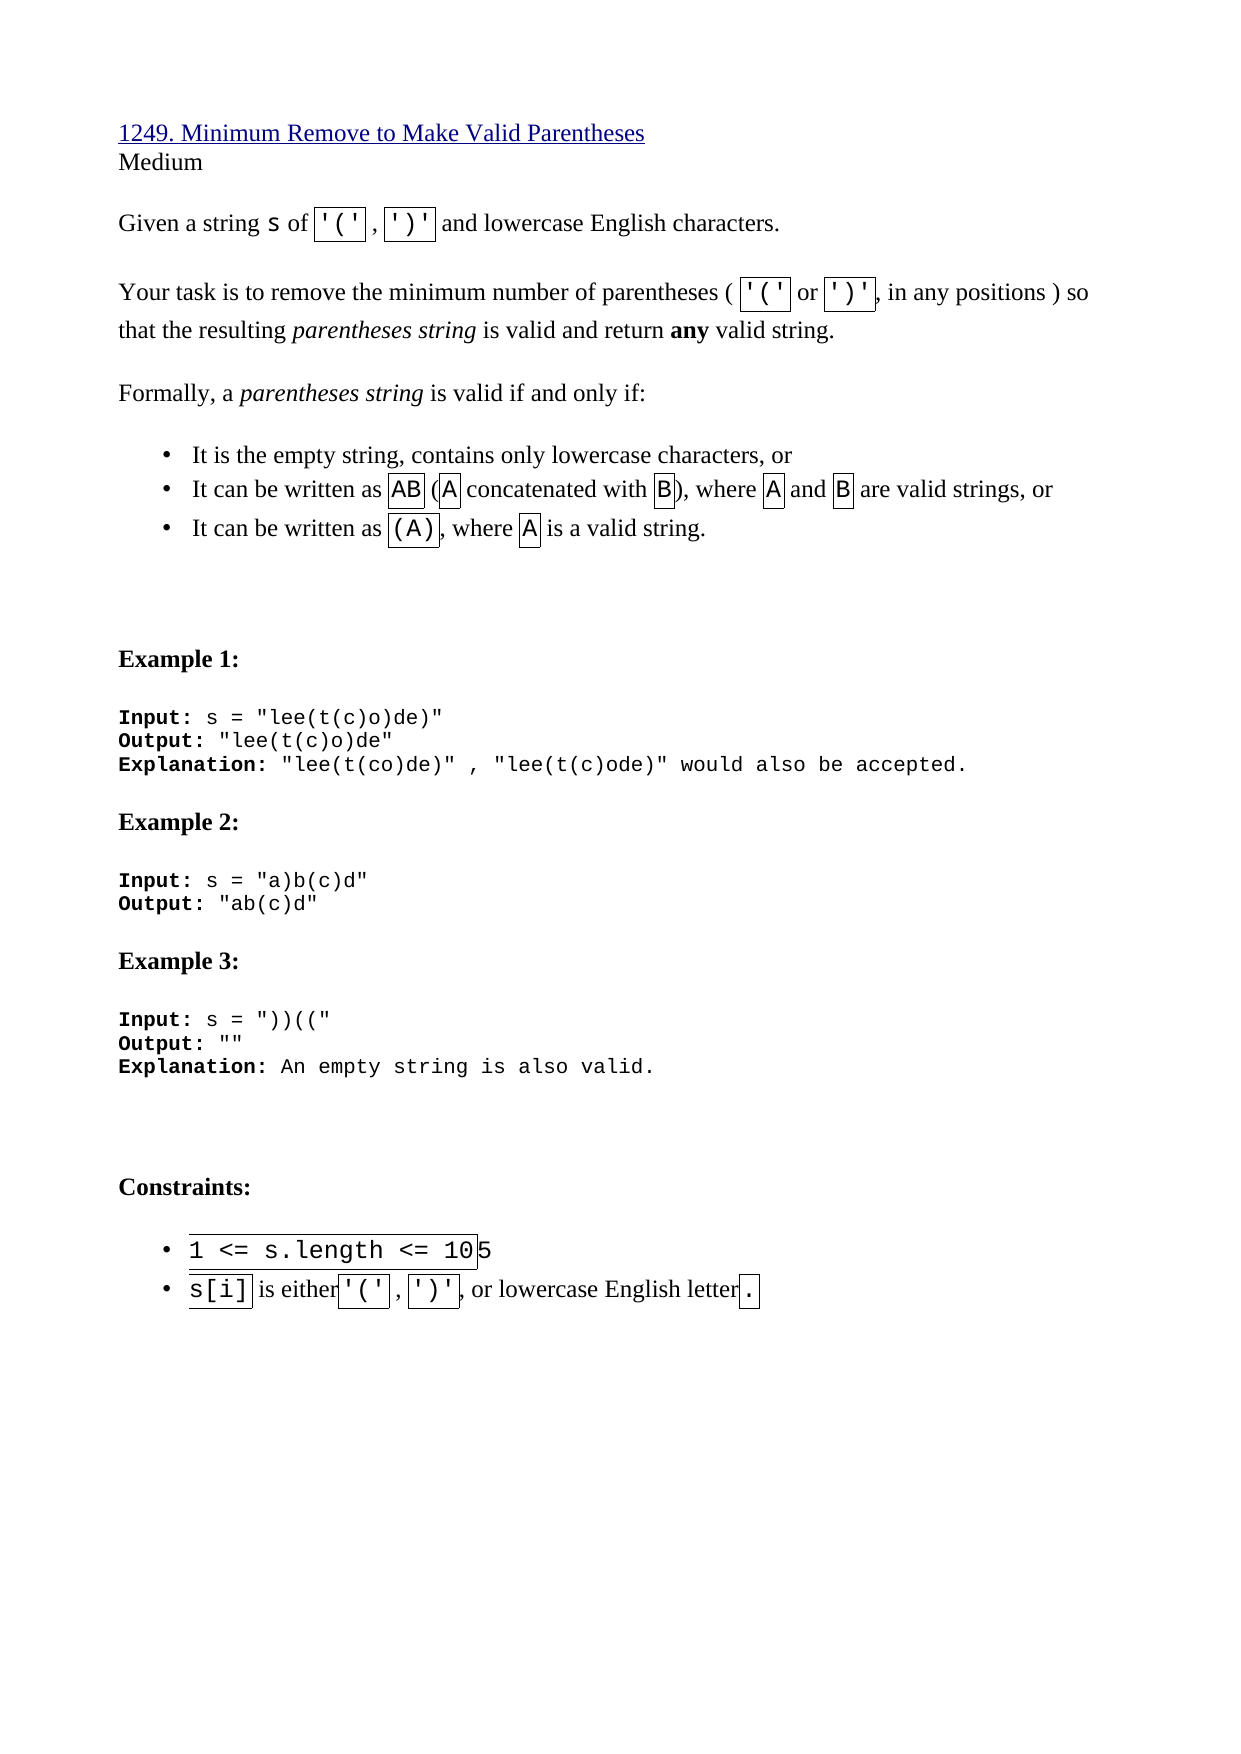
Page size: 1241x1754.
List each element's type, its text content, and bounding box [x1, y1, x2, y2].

text Input: s = "lee(t(c)o)de)" [118, 707, 1122, 730]
text 1249. Minimum Remove to Make Valid Parentheses [118, 118, 1122, 147]
list s[i] is either'(' , ')', or lowercase English letter. [253, 1274, 338, 1308]
text Example 3: [118, 946, 1122, 975]
list 1 <= s.length <= 105 [162, 1234, 477, 1269]
text Given a string s of '(' , ')' and lowercase English characters. [118, 204, 1122, 242]
text Your task is to remove the minimum number of parentheses ( '(' or ')', in any positions ) so that the resulting parentheses string is valid and return any valid string. [118, 277, 1122, 344]
list It can be written as (A), where A is a valid string. [440, 513, 519, 547]
text Medium [118, 147, 1122, 176]
text Output: "lee(t(c)o)de" [118, 730, 1122, 754]
list s[i] is either'(' , ')', or lowercase English letter. [162, 1274, 252, 1308]
text Formally, a parentheses string is valid if and only if: [118, 378, 1122, 407]
text Explanation: "lee(t(co)de)" , "lee(t(c)ode)" would also be accepted. [118, 754, 1122, 778]
list s[i] is either'(' , ')', or lowercase English letter. [760, 1274, 1122, 1308]
list It can be written as AB (A concatenated with B), where A and B are valid strings, or [461, 473, 654, 508]
list It can be written as AB (A concatenated with B), where A and B are valid strings, or [162, 473, 388, 508]
text Input: s = "a)b(c)d" [118, 870, 1122, 893]
text Output: "" [118, 1033, 1122, 1056]
list 1 <= s.length <= 105 [478, 1234, 1122, 1269]
text Example 1: [118, 644, 1122, 673]
list It can be written as AB (A concatenated with B), where A and B are valid strings, or [785, 473, 833, 508]
list It can be written as AB (A concatenated with B), where A and B are valid strings, or [854, 473, 1122, 508]
text Input: s = "))((" [118, 1009, 1122, 1033]
list It can be written as AB (A concatenated with B), where A and B are valid strings, or [675, 473, 763, 508]
list It can be written as (A), where A is a valid string. [389, 514, 439, 547]
list It can be written as (A), where A is a valid string. [162, 513, 388, 547]
text Explanation: An empty string is also valid. [118, 1056, 1122, 1080]
text Output: "ab(c)d" [118, 893, 1122, 917]
text Constraints: [118, 1172, 1122, 1201]
list It is the empty string, contains only lowercase characters, or [162, 440, 1122, 469]
list s[i] is either'(' , ')', or lowercase English letter. [460, 1274, 739, 1308]
list s[i] is either'(' , ')', or lowercase English letter. [339, 1275, 389, 1308]
list s[i] is either'(' , ')', or lowercase English letter. [409, 1275, 459, 1308]
list It can be written as (A), where A is a valid string. [541, 513, 1122, 547]
text Example 2: [118, 807, 1122, 836]
